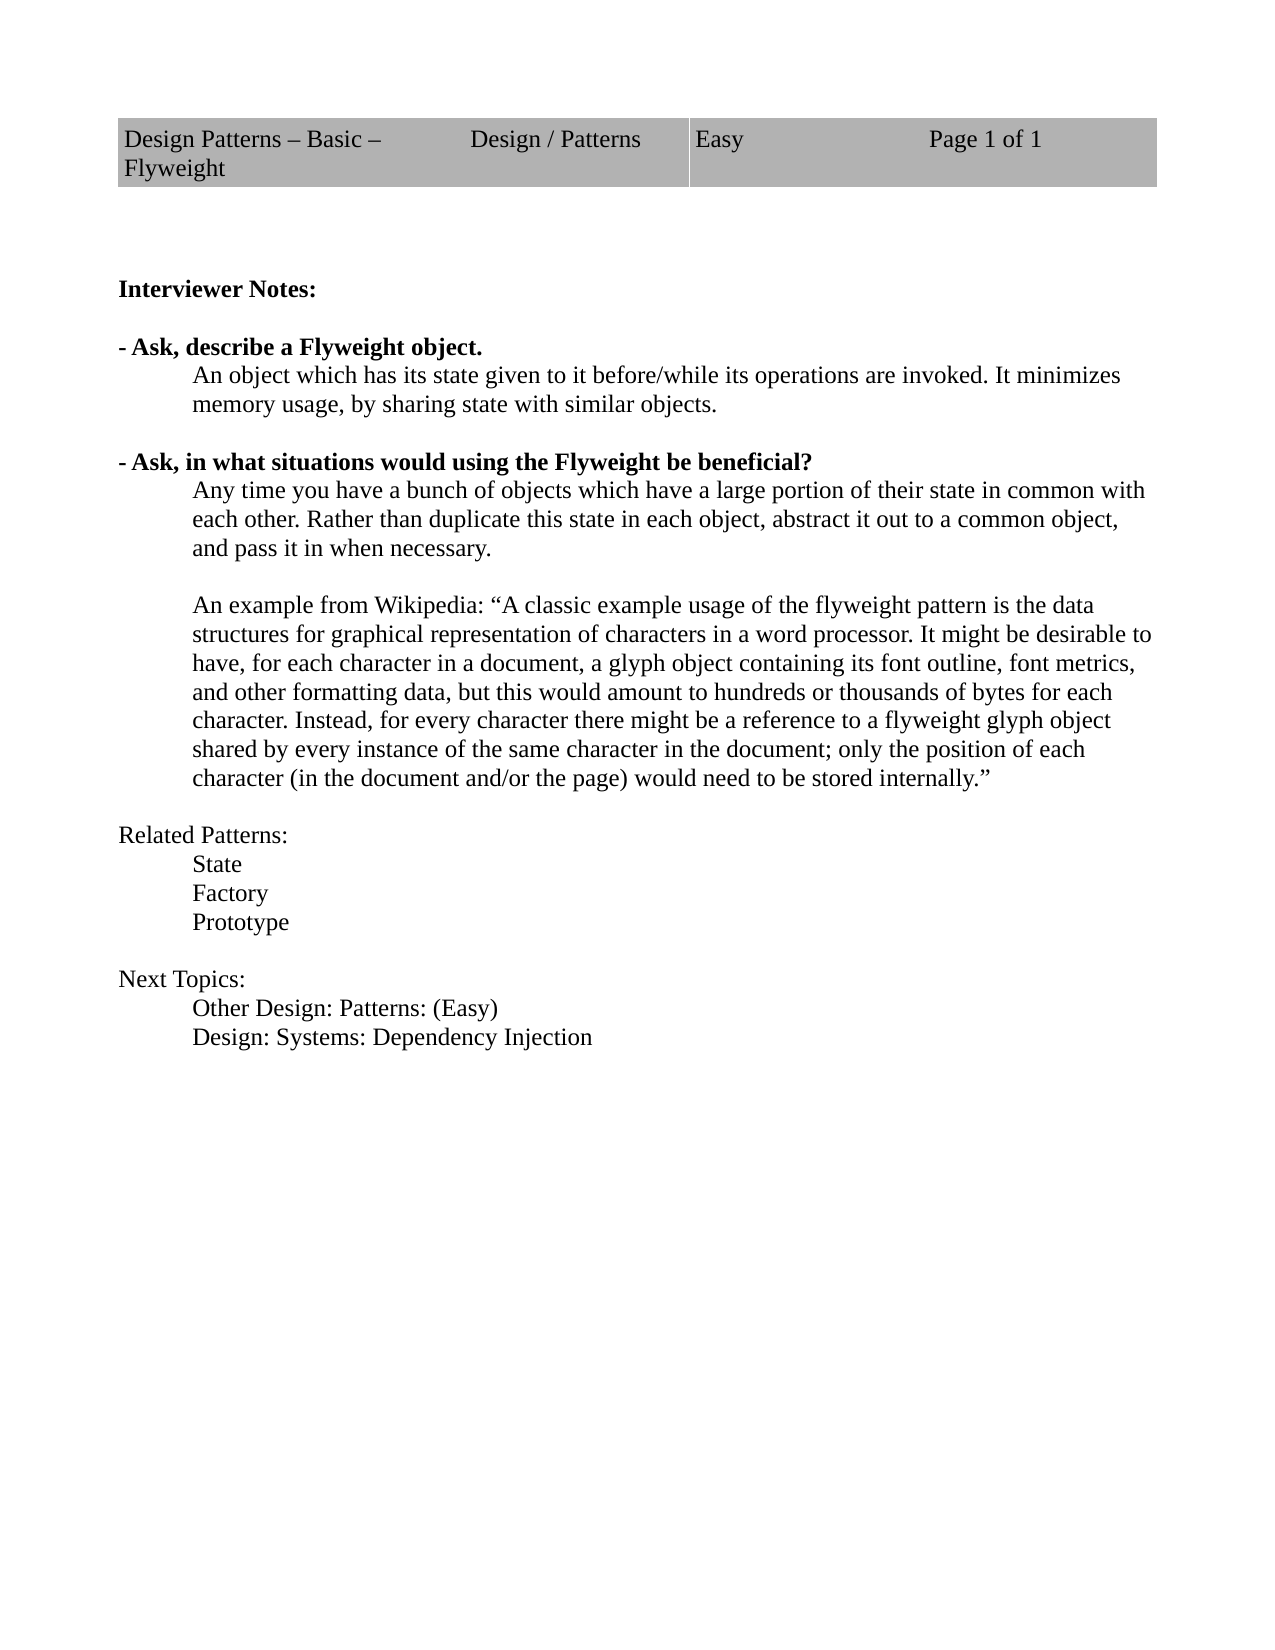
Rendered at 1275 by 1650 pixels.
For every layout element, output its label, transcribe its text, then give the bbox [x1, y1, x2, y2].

text Interviewer Notes: [118, 274, 1157, 303]
text Next Topics: [118, 964, 1157, 993]
text State [192, 849, 1157, 878]
text An example from Wikipedia: “A classic example usage of the flyweight pattern is the data structures for graphical representation of characters in a word processor. It might be desirable to have, for each character in a document, a glyph object containing its font outline, font metrics, and other formatting data, but this would amount to hundreds or thousands of bytes for each character. Instead, for every character there might be a reference to a flyweight glyph object shared by every instance of the same character in the document; only the position of each character (in the document and/or the page) would need to be stored internally.” [192, 590, 1157, 792]
text Prototype [192, 907, 1157, 935]
text Other Design: Patterns: (Easy) [118, 993, 1157, 1022]
text Factory [192, 878, 1157, 907]
text - Ask, in what situations would using the Flyweight be beneficial? [118, 447, 1157, 475]
text - Ask, describe a Flyweight object. [118, 332, 1157, 360]
text Design: Systems: Dependency Injection [118, 1022, 1157, 1050]
text Any time you have a bunch of objects which have a large portion of their state in common with each other. Rather than duplicate this state in each object, abstract it out to a common object, and pass it in when necessary. [192, 475, 1157, 562]
text Related Patterns: [118, 820, 1157, 849]
text An object which has its state given to it before/while its operations are invoked. It minimizes memory usage, by sharing state with similar objects. [192, 360, 1157, 418]
